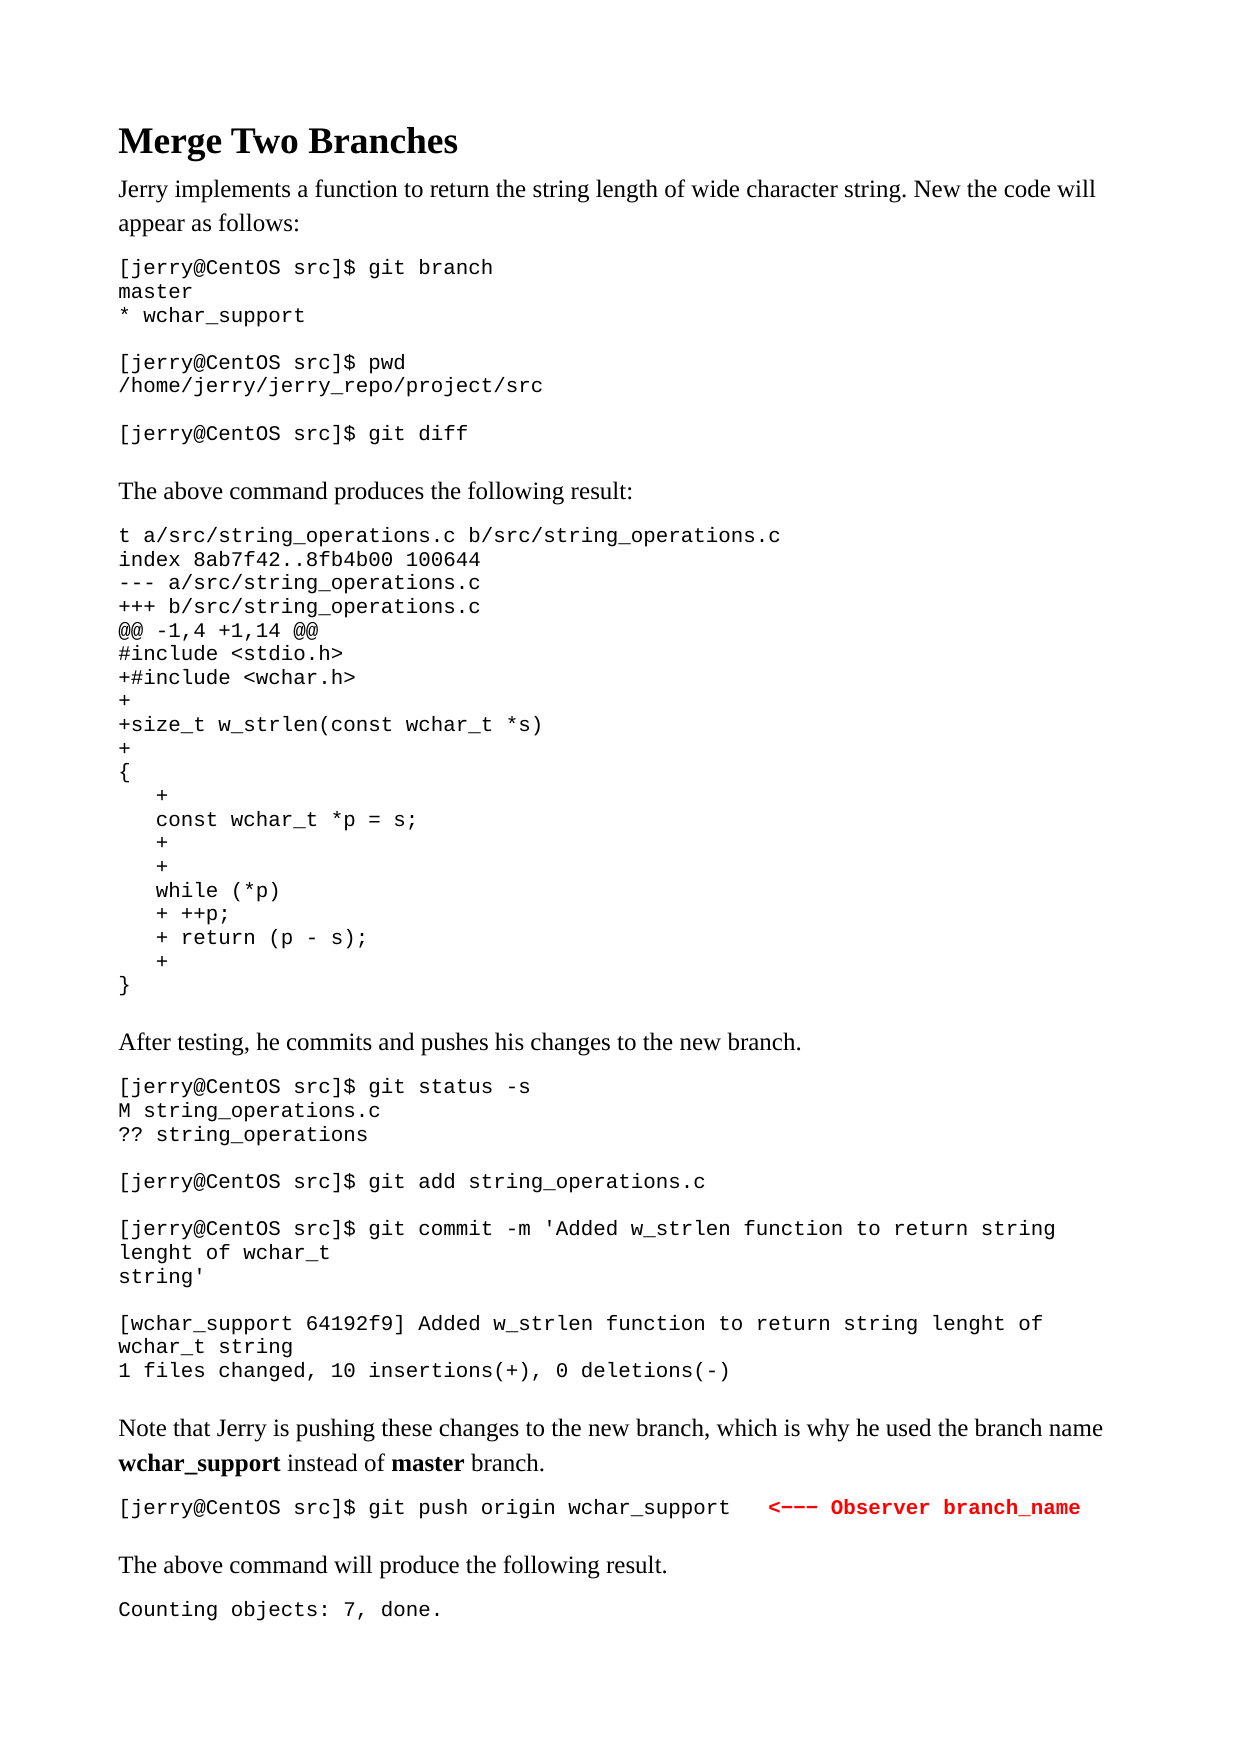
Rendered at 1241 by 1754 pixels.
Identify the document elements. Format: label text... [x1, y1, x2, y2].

text @@ -1,4 +1,14 @@ [118, 619, 1122, 643]
text [jerry@CentOS src]$ git status -s [118, 1076, 1122, 1100]
text Jerry implements a function to return the string length of wide character string. New the code will appear as follows: [118, 174, 1122, 237]
text + ++p; [118, 903, 1122, 927]
text + [118, 691, 1122, 714]
text t a/src/string_operations.c b/src/string_operations.c [118, 525, 1122, 549]
text + [118, 832, 1122, 856]
text Note that Jerry is pushing these changes to the new branch, which is why he used the branch name wchar_support instead of master branch. [118, 1413, 1122, 1477]
text + [118, 856, 1122, 880]
text #include <stdio.h> [118, 643, 1122, 667]
text string' [118, 1266, 1122, 1289]
text [wchar_support 64192f9] Added w_strlen function to return string lenght of wchar_t string [118, 1313, 1122, 1360]
subtitle Merge Two Branches [118, 118, 1122, 161]
text while (*p) [118, 880, 1122, 903]
text [jerry@CentOS src]$ git diff [118, 423, 1122, 446]
text /home/jerry/jerry_repo/project/src [118, 376, 1122, 399]
text [jerry@CentOS src]$ git push origin wchar_support <−−− Observer branch_name [118, 1497, 1122, 1521]
text M string_operations.c [118, 1100, 1122, 1124]
text master [118, 281, 1122, 304]
text + [118, 785, 1122, 809]
text + [118, 738, 1122, 761]
text The above command will produce the following result. [118, 1550, 1122, 1579]
text The above command produces the following result: [118, 476, 1122, 505]
text + return (p - s); [118, 927, 1122, 951]
text +#include <wchar.h> [118, 667, 1122, 691]
text After testing, he commits and pushes his changes to the new branch. [118, 1027, 1122, 1056]
text + [118, 951, 1122, 974]
text index 8ab7f42..8fb4b00 100644 [118, 549, 1122, 572]
text [jerry@CentOS src]$ git add string_operations.c [118, 1171, 1122, 1195]
text { [118, 761, 1122, 785]
text ?? string_operations [118, 1124, 1122, 1147]
text +++ b/src/string_operations.c [118, 596, 1122, 619]
text [jerry@CentOS src]$ git branch [118, 257, 1122, 281]
text Counting objects: 7, done. [118, 1599, 1122, 1623]
text +size_t w_strlen(const wchar_t *s) [118, 714, 1122, 738]
text } [118, 974, 1122, 998]
text [jerry@CentOS src]$ pwd [118, 352, 1122, 376]
text const wchar_t *p = s; [118, 809, 1122, 832]
text [jerry@CentOS src]$ git commit -m 'Added w_strlen function to return string lenght of wchar_t [118, 1218, 1122, 1266]
text * wchar_support [118, 304, 1122, 328]
text --- a/src/string_operations.c [118, 572, 1122, 596]
text 1 files changed, 10 insertions(+), 0 deletions(-) [118, 1360, 1122, 1384]
